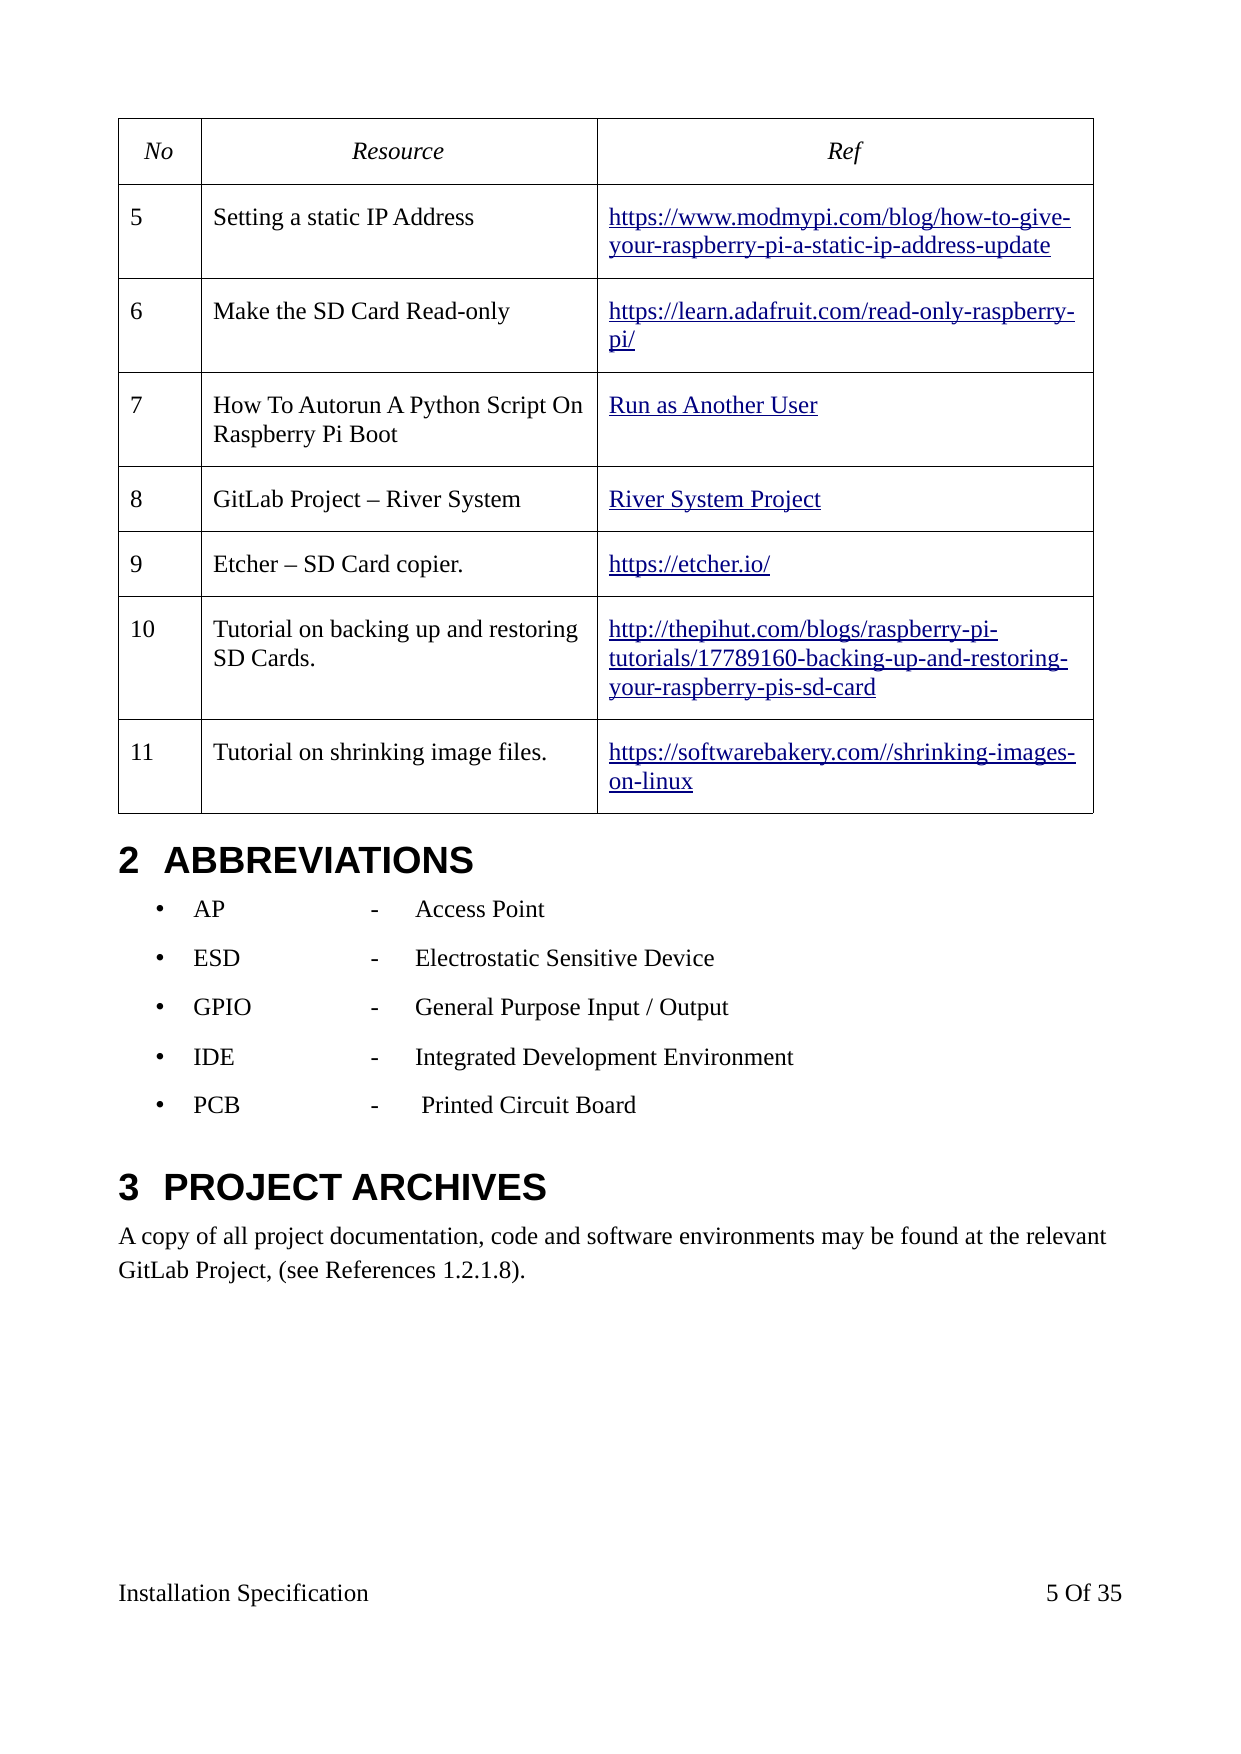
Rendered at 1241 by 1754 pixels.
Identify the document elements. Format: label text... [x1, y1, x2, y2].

list IDE - Integrated Development Environment [156, 1042, 1122, 1070]
text A copy of all project documentation, code and software environments may be found at the relevant GitLab Project, (see References 1.2.1.8). [118, 1221, 1122, 1284]
table_cell 8 [119, 467, 201, 531]
table_cell 11 [119, 720, 201, 813]
table_cell 7 [119, 373, 201, 466]
table_header Ref [598, 119, 1093, 183]
subtitle ABBREVIATIONS [118, 838, 1122, 882]
table_cell Etcher – SD Card copier. [202, 532, 597, 596]
table_cell Tutorial on backing up and restoring SD Cards. [202, 597, 597, 719]
table_header Resource [202, 119, 597, 183]
table_cell River System Project [598, 467, 1093, 531]
table_cell https://www.modmypi.com/blog/how-to-give-your-raspberry-pi-a-static-ip-address-update [598, 185, 1093, 277]
table_header No [119, 119, 201, 183]
table_cell Run as Another User [598, 373, 1093, 466]
table_cell https://learn.adafruit.com/read-only-raspberry-pi/ [598, 279, 1093, 372]
list GPIO - General Purpose Input / Output [156, 992, 1122, 1021]
table_cell 6 [119, 279, 201, 372]
table_cell Setting a static IP Address [202, 185, 597, 277]
table_cell http://thepihut.com/blogs/raspberry-pi-tutorials/17789160-backing-up-and-restoring-your-raspberry-pis-sd-card [598, 597, 1093, 719]
table_cell GitLab Project – River System [202, 467, 597, 531]
table_cell https://etcher.io/ [598, 532, 1093, 596]
table_cell Make the SD Card Read-only [202, 279, 597, 372]
list PCB - Printed Circuit Board [156, 1091, 1122, 1119]
table_cell 9 [119, 532, 201, 596]
table_cell 10 [119, 597, 201, 719]
list AP - Access Point [156, 894, 1122, 923]
list ESD - Electrostatic Sensitive Device [156, 943, 1122, 972]
table_cell 5 [119, 185, 201, 277]
table_cell https://softwarebakery.com//shrinking-images-on-linux [598, 720, 1093, 813]
subtitle PROJECT ARCHIVES [118, 1165, 1122, 1208]
table_cell Tutorial on shrinking image files. [202, 720, 597, 813]
table_cell How To Autorun A Python Script On Raspberry Pi Boot [202, 373, 597, 466]
